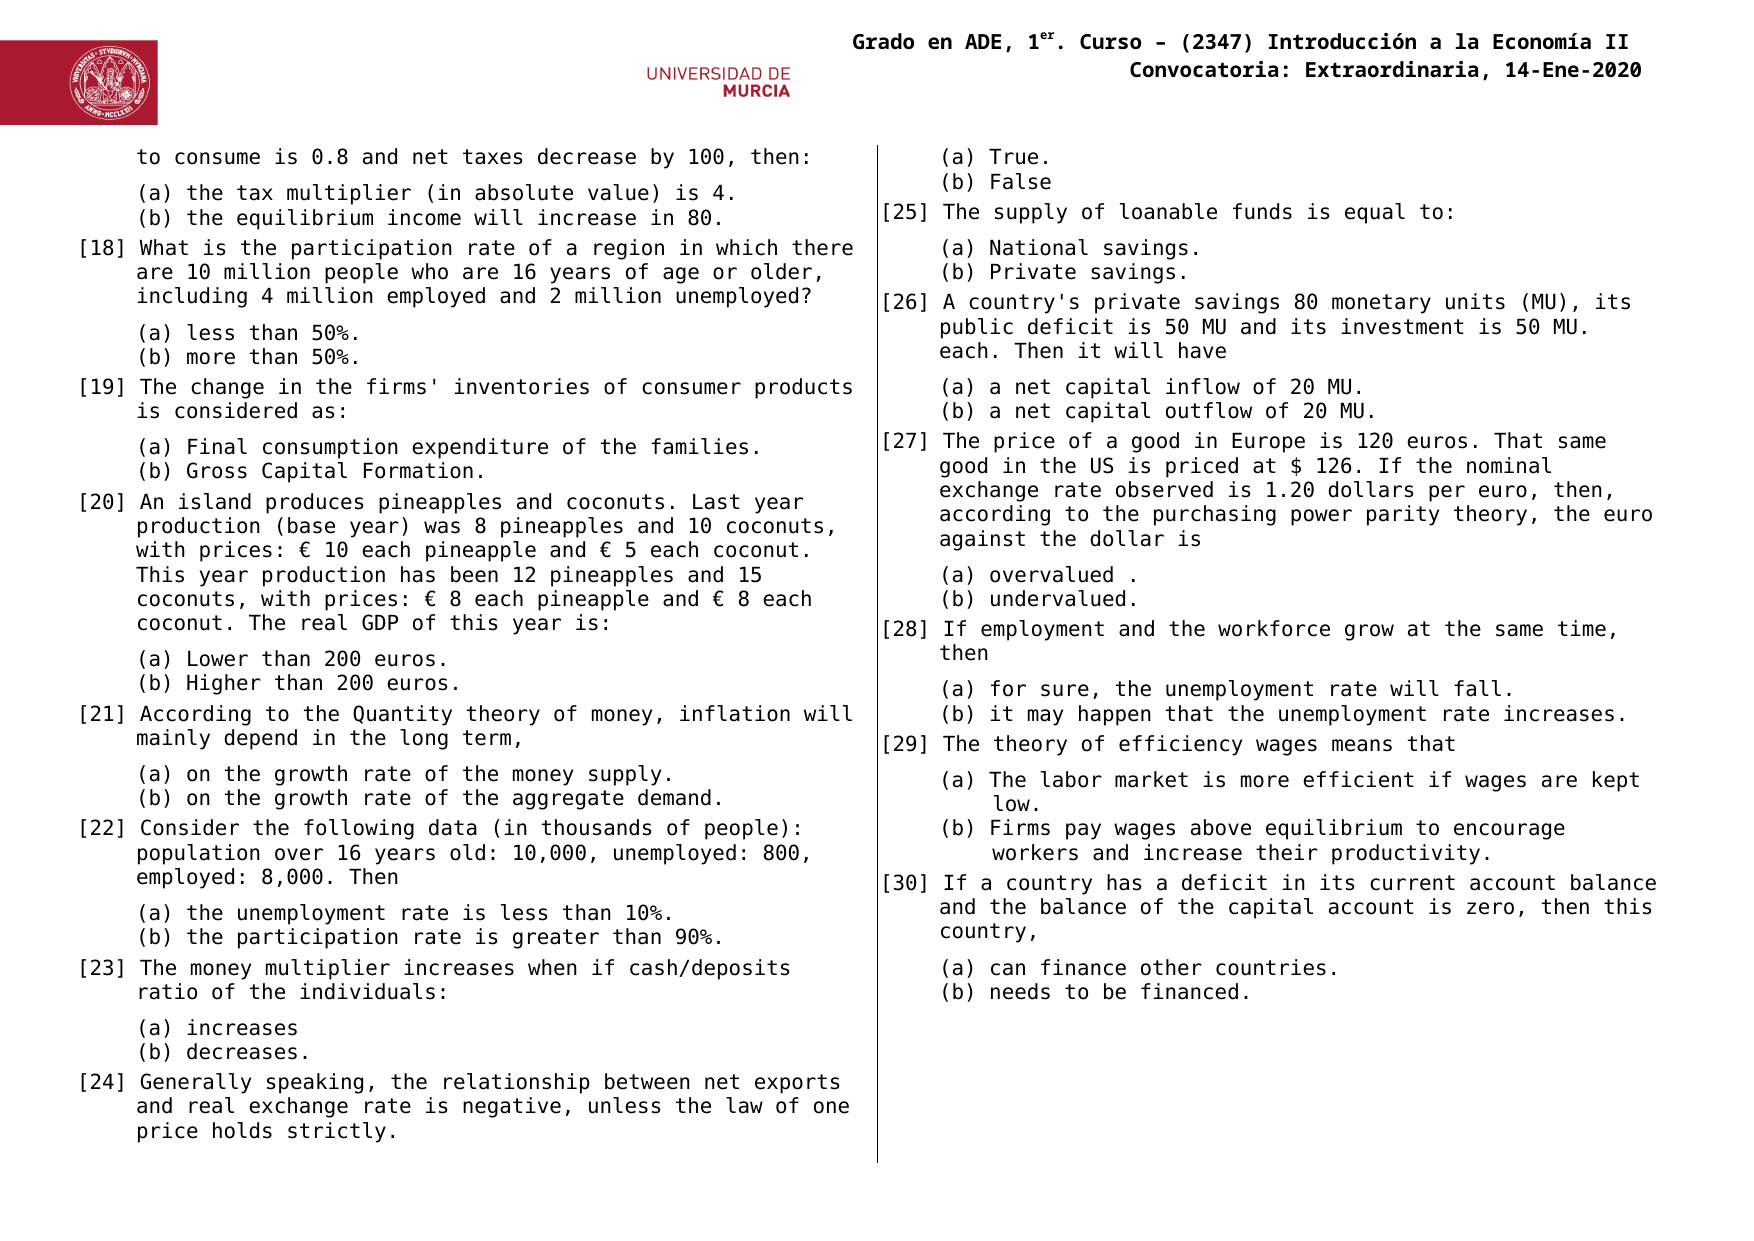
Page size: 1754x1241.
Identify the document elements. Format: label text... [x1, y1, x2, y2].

text (b) it may happen that the unemployment rate increases. [939, 702, 1665, 726]
text [20] An island produces pineapples and coconuts. Last year production (base year) was 8 pineapples and 10 coconuts, with prices: € 10 each pineapple and € 5 each coconut. This year production has been 12 pineapples and 15 coconuts, with prices: € 8 each pineapple and € 8 each coconut. The real GDP of this year is: [77, 490, 862, 635]
text [26] A country's private savings 80 monetary units (MU), its public deficit is 50 MU and its investment is 50 MU. each. Then it will have [880, 290, 1665, 363]
text (a) increases [136, 1016, 862, 1040]
text [30] If a country has a deficit in its current account balance and the balance of the capital account is zero, then this country, [880, 871, 1665, 944]
text (b) False [939, 170, 1665, 194]
text [27] The price of a good in Europe is 120 euros. That same good in the US is priced at $ 126. If the nominal exchange rate observed is 1.20 dollars per euro, then, according to the purchasing power parity theory, the euro against the dollar is [880, 429, 1665, 551]
text (a) the tax multiplier (in absolute value) is 4. [136, 181, 862, 206]
text (b) Gross Capital Formation. [136, 459, 862, 484]
text (a) True. [939, 145, 1665, 170]
text [22] Consider the following data (in thousands of people): population over 16 years old: 10,000, unemployed: 800, employed: 8,000. Then [77, 816, 862, 889]
text (b) on the growth rate of the aggregate demand. [136, 786, 862, 811]
text (b) needs to be financed. [939, 980, 1665, 1004]
text (b) a net capital outflow of 20 MU. [939, 399, 1665, 423]
text (b) Firms pay wages above equilibrium to encourage workers and increase their productivity. [939, 816, 1665, 865]
text [28] If employment and the workforce grow at the same time, then [880, 617, 1665, 666]
text (a) the unemployment rate is less than 10%. [136, 901, 862, 925]
text (a) on the growth rate of the money supply. [136, 762, 862, 786]
text [24] Generally speaking, the relationship between net exports and real exchange rate is negative, unless the law of one price holds strictly. [77, 1070, 862, 1143]
text (a) for sure, the unemployment rate will fall. [939, 677, 1665, 702]
text (b) the participation rate is greater than 90%. [136, 925, 862, 949]
text (b) undervalued. [939, 587, 1665, 611]
text (a) National savings. [939, 236, 1665, 260]
picture [0, 33, 874, 132]
text (a) a net capital inflow of 20 MU. [939, 375, 1665, 399]
text [25] The supply of loanable funds is equal to: [880, 200, 1665, 224]
text (a) overvalued . [939, 563, 1665, 587]
text (a) less than 50%. [136, 321, 862, 345]
text (b) the equilibrium income will increase in 80. [136, 206, 862, 230]
text [23] The money multiplier increases when if cash/deposits ratio of the individuals: [77, 956, 862, 1004]
text to consume is 0.8 and net taxes decrease by 100, then: [77, 145, 862, 170]
text (a) can finance other countries. [939, 956, 1665, 980]
text [19] The change in the firms' inventories of consumer products is considered as: [77, 375, 862, 423]
text (a) Final consumption expenditure of the families. [136, 435, 862, 459]
text (b) more than 50%. [136, 345, 862, 369]
text (b) decreases. [136, 1040, 862, 1064]
text [21] According to the Quantity theory of money, inflation will mainly depend in the long term, [77, 702, 862, 750]
text [18] What is the participation rate of a region in which there are 10 million people who are 16 years of age or older, including 4 million employed and 2 million unemployed? [77, 236, 862, 309]
text (b) Private savings. [939, 260, 1665, 284]
text [29] The theory of efficiency wages means that [880, 732, 1665, 756]
text (a) The labor market is more efficient if wages are kept low. [939, 768, 1665, 816]
text (b) Higher than 200 euros. [136, 671, 862, 696]
text (a) Lower than 200 euros. [136, 647, 862, 671]
